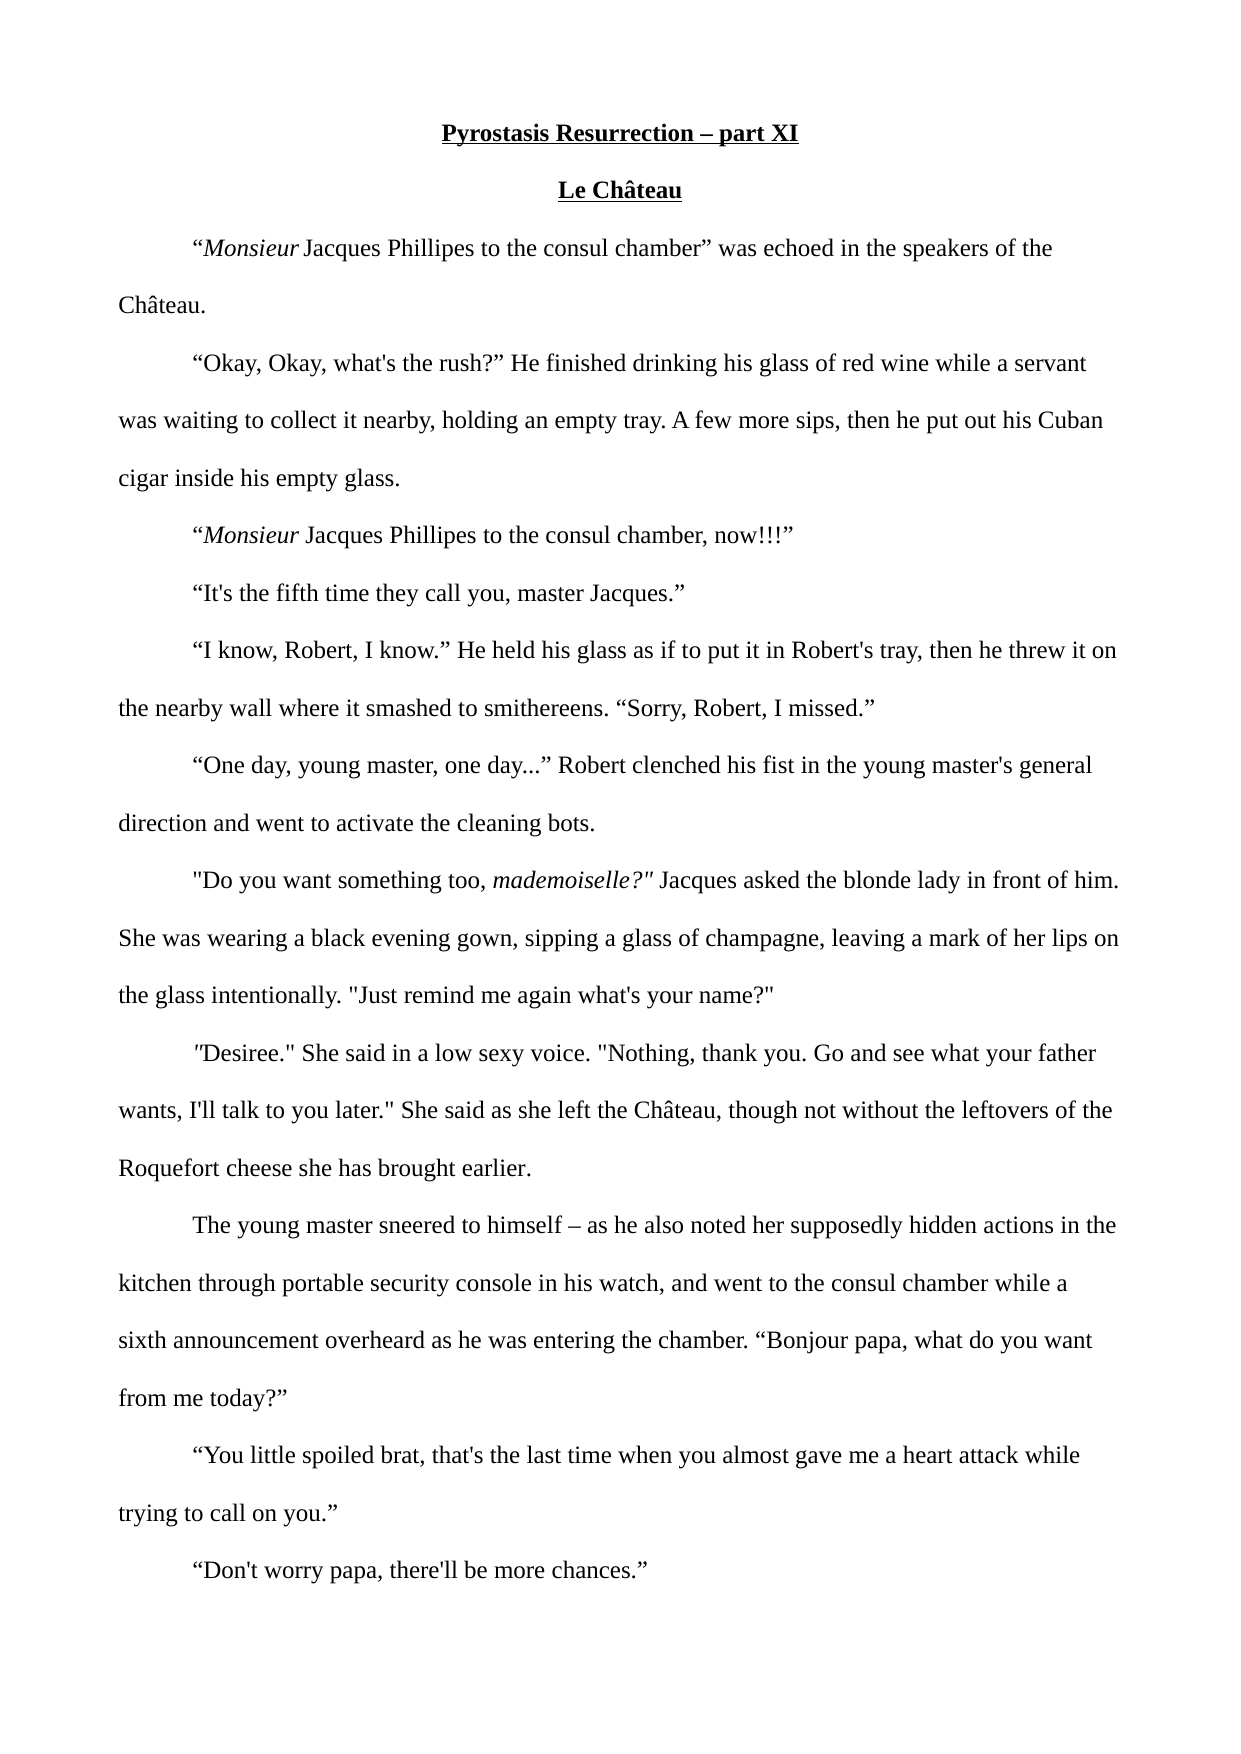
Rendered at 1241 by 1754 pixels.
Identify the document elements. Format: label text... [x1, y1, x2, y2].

text "Desiree." She said in a low sexy voice. "Nothing, thank you. Go and see what your father wants, I'll talk to you later." She said as she left the Château, though not without the leftovers of the Roquefort cheese she has brought earlier. [118, 1038, 1122, 1182]
text “It's the fifth time they call you, master Jacques.” [118, 578, 1122, 607]
text “Okay, Okay, what's the rush?” He finished drinking his glass of red wine while a servant was waiting to collect it nearby, holding an empty tray. A few more sips, then he put out his Cuban cigar inside his empty glass. [118, 348, 1122, 492]
text “One day, young master, one day...” Robert clenched his fist in the young master's general direction and went to activate the cleaning bots. [118, 751, 1122, 837]
text “Don't worry papa, there'll be more chances.” [118, 1556, 1122, 1584]
text The young master sneered to himself – as he also noted her supposedly hidden actions in the kitchen through portable security console in his watch, and went to the consul chamber while a sixth announcement overheard as he was entering the chamber. “Bonjour papa, what do you want from me today?” [118, 1211, 1122, 1412]
text Pyrostasis Resurrection – part XI [118, 118, 1122, 147]
text “Monsieur Jacques Phillipes to the consul chamber” was echoed in the speakers of the Château. [118, 233, 1122, 319]
text "Do you want something too, mademoiselle?" Jacques asked the blonde lady in front of him. She was wearing a black evening gown, sipping a glass of champagne, leaving a mark of her lips on the glass intentionally. "Just remind me again what's your name?" [118, 866, 1122, 1009]
text Le Château [118, 176, 1122, 204]
text “You little spoiled brat, that's the last time when you almost gave me a heart attack while trying to call on you.” [118, 1441, 1122, 1527]
text “Monsieur Jacques Phillipes to the consul chamber, now!!!” [118, 521, 1122, 549]
text “I know, Robert, I know.” He held his glass as if to put it in Robert's tray, then he threw it on the nearby wall where it smashed to smithereens. “Sorry, Robert, I missed.” [118, 636, 1122, 722]
